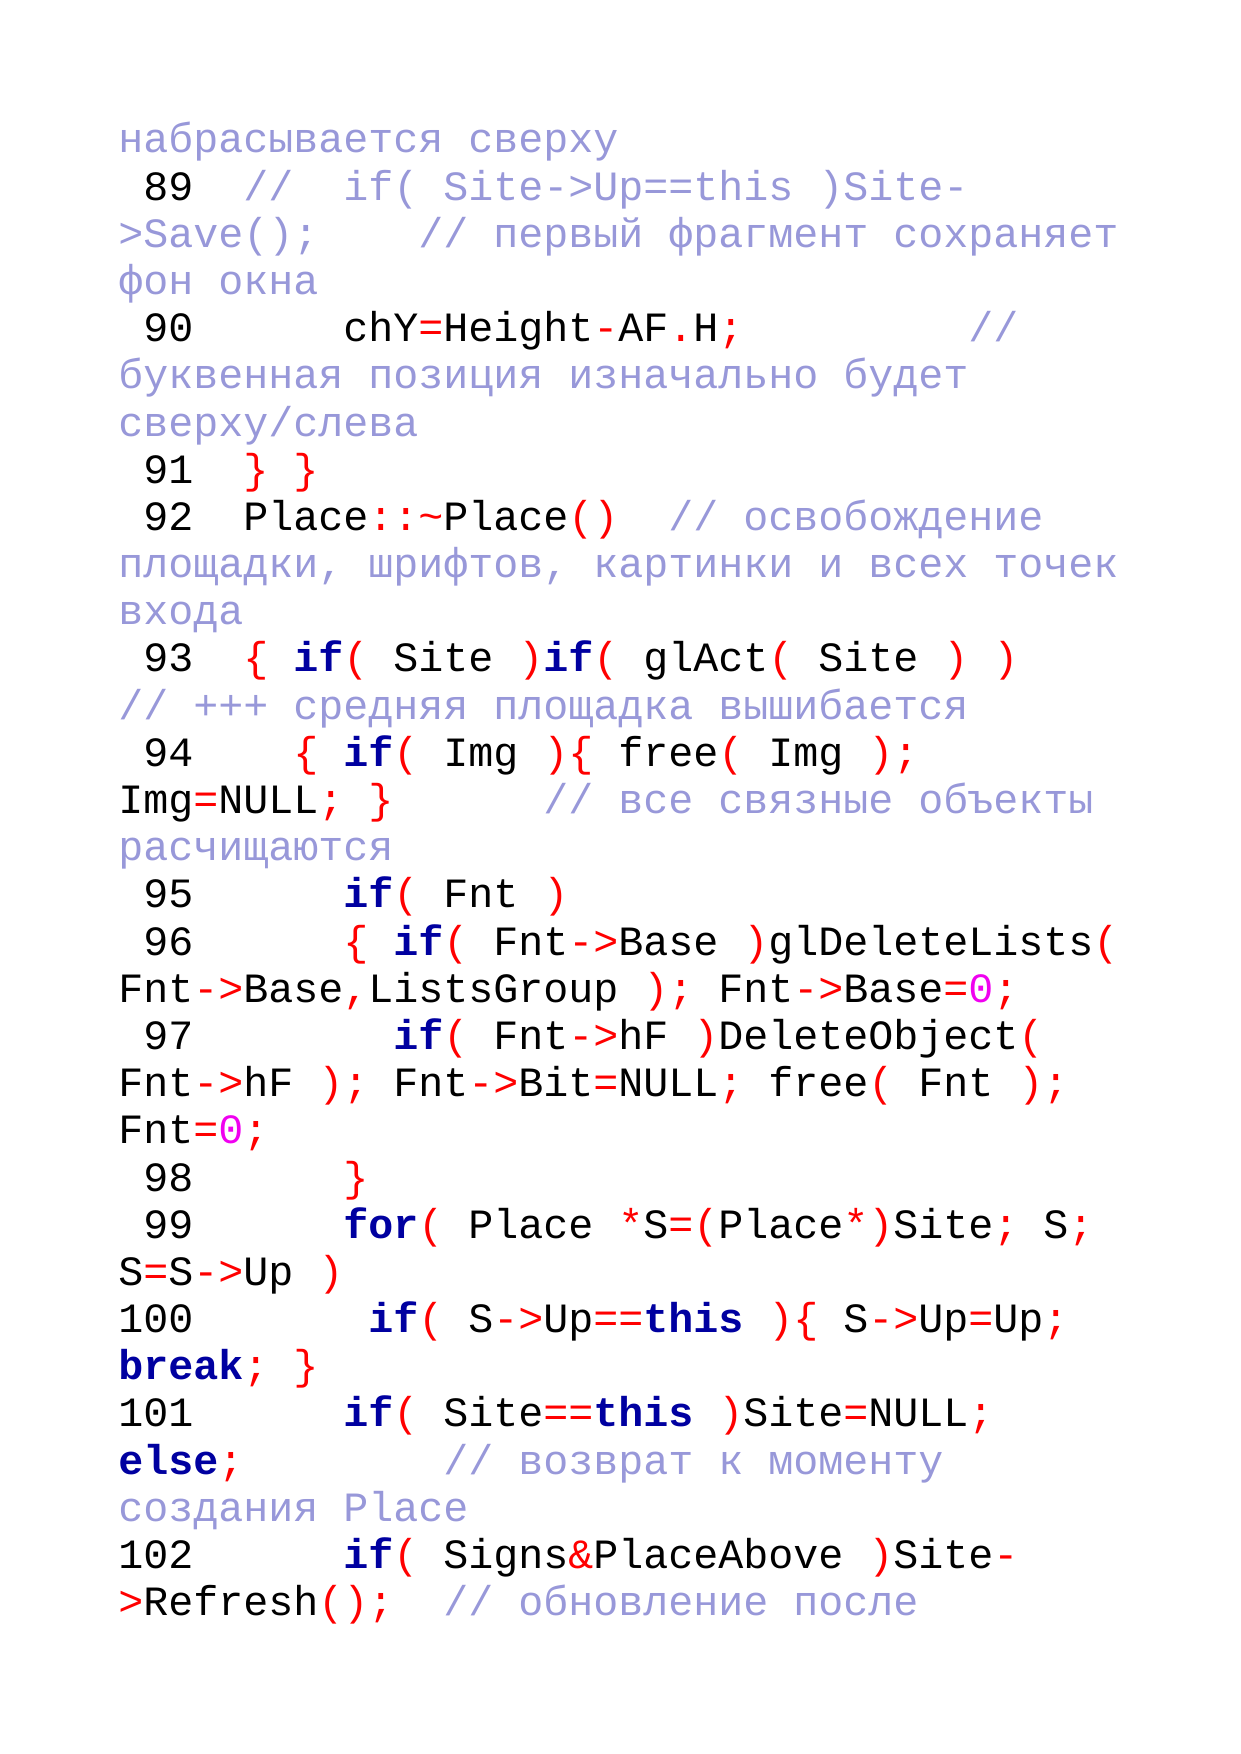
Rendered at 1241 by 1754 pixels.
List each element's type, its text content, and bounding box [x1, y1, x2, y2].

subtitle 89 // if( Site->Up==this )Site->Save(); // первый фрагмент сохраняет фон окна [118, 165, 1122, 307]
subtitle 92 Place::~Place() // освобождение площадки, шрифтов, картинки и всех точек входа [118, 496, 1122, 637]
subtitle 98 } [118, 1156, 1122, 1203]
subtitle 90 chY=Height-AF.H; // буквенная позиция изначально будет сверху/слева [118, 307, 1122, 448]
subtitle 96 { if( Fnt->Base )glDeleteLists( Fnt->Base,ListsGroup ); Fnt->Base=0; [118, 920, 1122, 1015]
subtitle 102 if( Signs&PlaceAbove )Site->Refresh(); // обновление после [118, 1534, 1122, 1628]
subtitle 95 if( Fnt ) [118, 873, 443, 920]
subtitle 95 if( Fnt ) [543, 873, 1122, 920]
subtitle 101 if( Site==this )Site=NULL; else; // возврат к моменту создания Place [118, 1392, 1122, 1534]
subtitle 97 if( Fnt->hF )DeleteObject( Fnt->hF ); Fnt->Bit=NULL; free( Fnt ); Fnt=0; [118, 1015, 1122, 1156]
subtitle 100 if( S->Up==this ){ S->Up=Up; break; } [118, 1298, 1122, 1392]
subtitle набрасывается сверху [118, 118, 1122, 165]
subtitle 91 } } [118, 448, 1122, 496]
subtitle 99 for( Place *S=(Place*)Site; S; S=S->Up ) [118, 1203, 1122, 1298]
subtitle 94 { if( Img ){ free( Img ); Img=NULL; } // все связные объекты расчищаются [118, 732, 1122, 873]
subtitle 93 { if( Site )if( glAct( Site ) ) // +++ средняя площадка вышибается [118, 637, 1122, 732]
